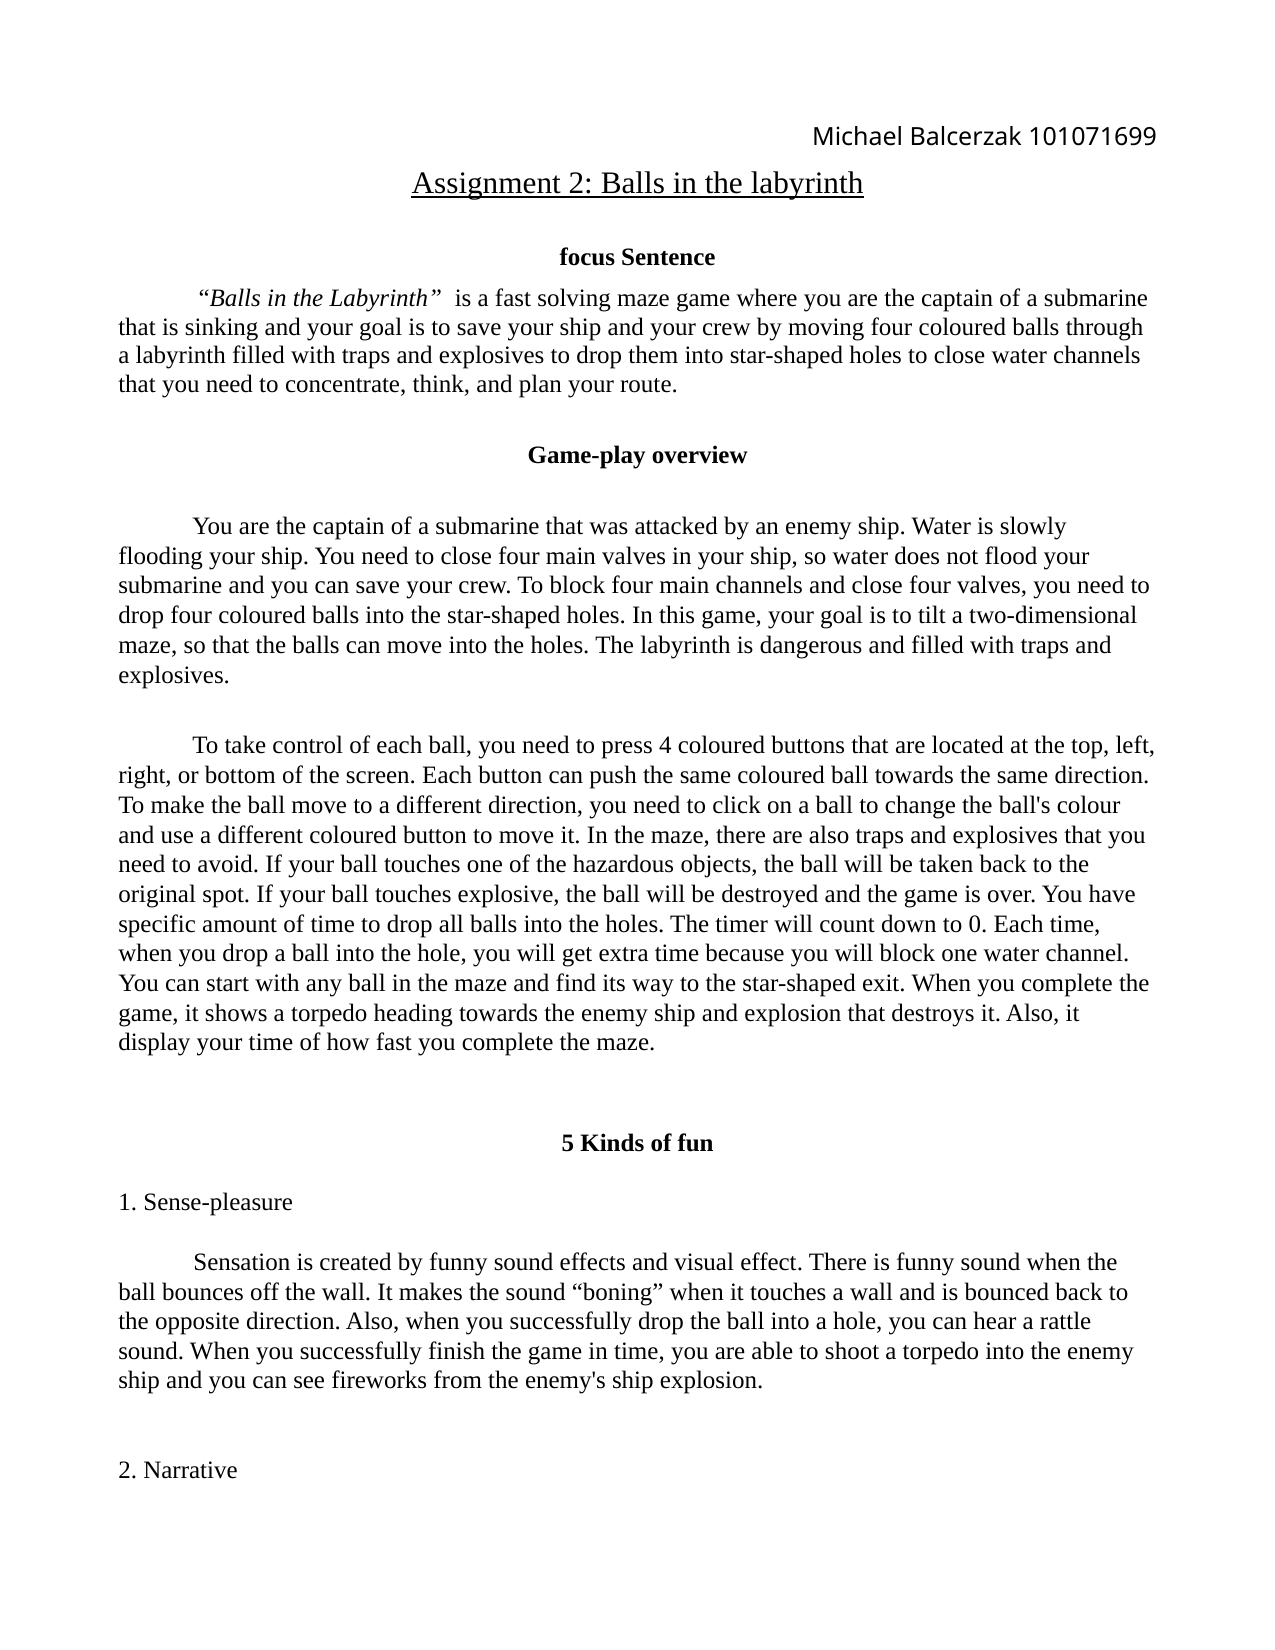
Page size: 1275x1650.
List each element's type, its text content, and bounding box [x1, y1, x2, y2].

text “Balls in the Labyrinth” is a fast solving maze game where you are the captain of a submarine that is sinking and your goal is to save your ship and your crew by moving four coloured balls through a labyrinth filled with traps and explosives to drop them into star-shaped holes to close water channels that you need to concentrate, think, and plan your route. [118, 283, 1157, 427]
text 5 Kinds of fun [118, 1127, 1157, 1157]
text You are the captain of a submarine that was attacked by an enemy ship. Water is slowly flooding your ship. You need to close four main valves in your ship, so water does not flood your submarine and you can save your crew. To block four main channels and close four valves, you need to drop four coloured balls into the star-shaped holes. In this game, your goal is to tilt a two-dimensional maze, so that the balls can move into the holes. The labyrinth is dangerous and filled with traps and explosives. [118, 510, 1157, 688]
text To take control of each ball, you need to press 4 coloured buttons that are located at the top, left, right, or bottom of the screen. Each button can push the same coloured ball towards the same direction. To make the ball move to a different direction, you need to click on a ball to change the ball's colour and use a different coloured button to move it. In the maze, there are also traps and explosives that you need to avoid. If your ball touches one of the hazardous objects, the ball will be taken back to the original spot. If your ball touches explosive, the ball will be destroyed and the game is over. You have specific amount of time to drop all balls into the holes. The timer will count down to 0. Each time, when you drop a ball into the hole, you will get extra time because you will block one water channel. You can start with any ball in the maze and find its way to the star-shaped exit. When you complete the game, it shows a torpedo heading towards the enemy ship and explosion that destroys it. Also, it display your time of how fast you complete the maze. [118, 730, 1157, 1086]
text Assignment 2: Balls in the labyrinth [118, 165, 1157, 229]
list 1. Sense-pleasure [118, 1187, 1157, 1216]
text Sensation is created by funny sound effects and visual effect. There is funny sound when the ball bounces off the wall. It makes the sound “boning” when it touches a wall and is bounced back to the opposite direction. Also, when you successfully drop the ball into a hole, you can hear a rattle sound. When you successfully finish the game in time, you are able to shoot a torpedo into the enemy ship and you can see fireworks from the enemy's ship explosion. [118, 1246, 1157, 1394]
text focus Sentence [118, 242, 1157, 271]
list 2. Narrative [118, 1454, 1157, 1483]
text Game-play overview [118, 439, 1157, 469]
text Michael Balcerzak 101071699 [118, 118, 1157, 152]
